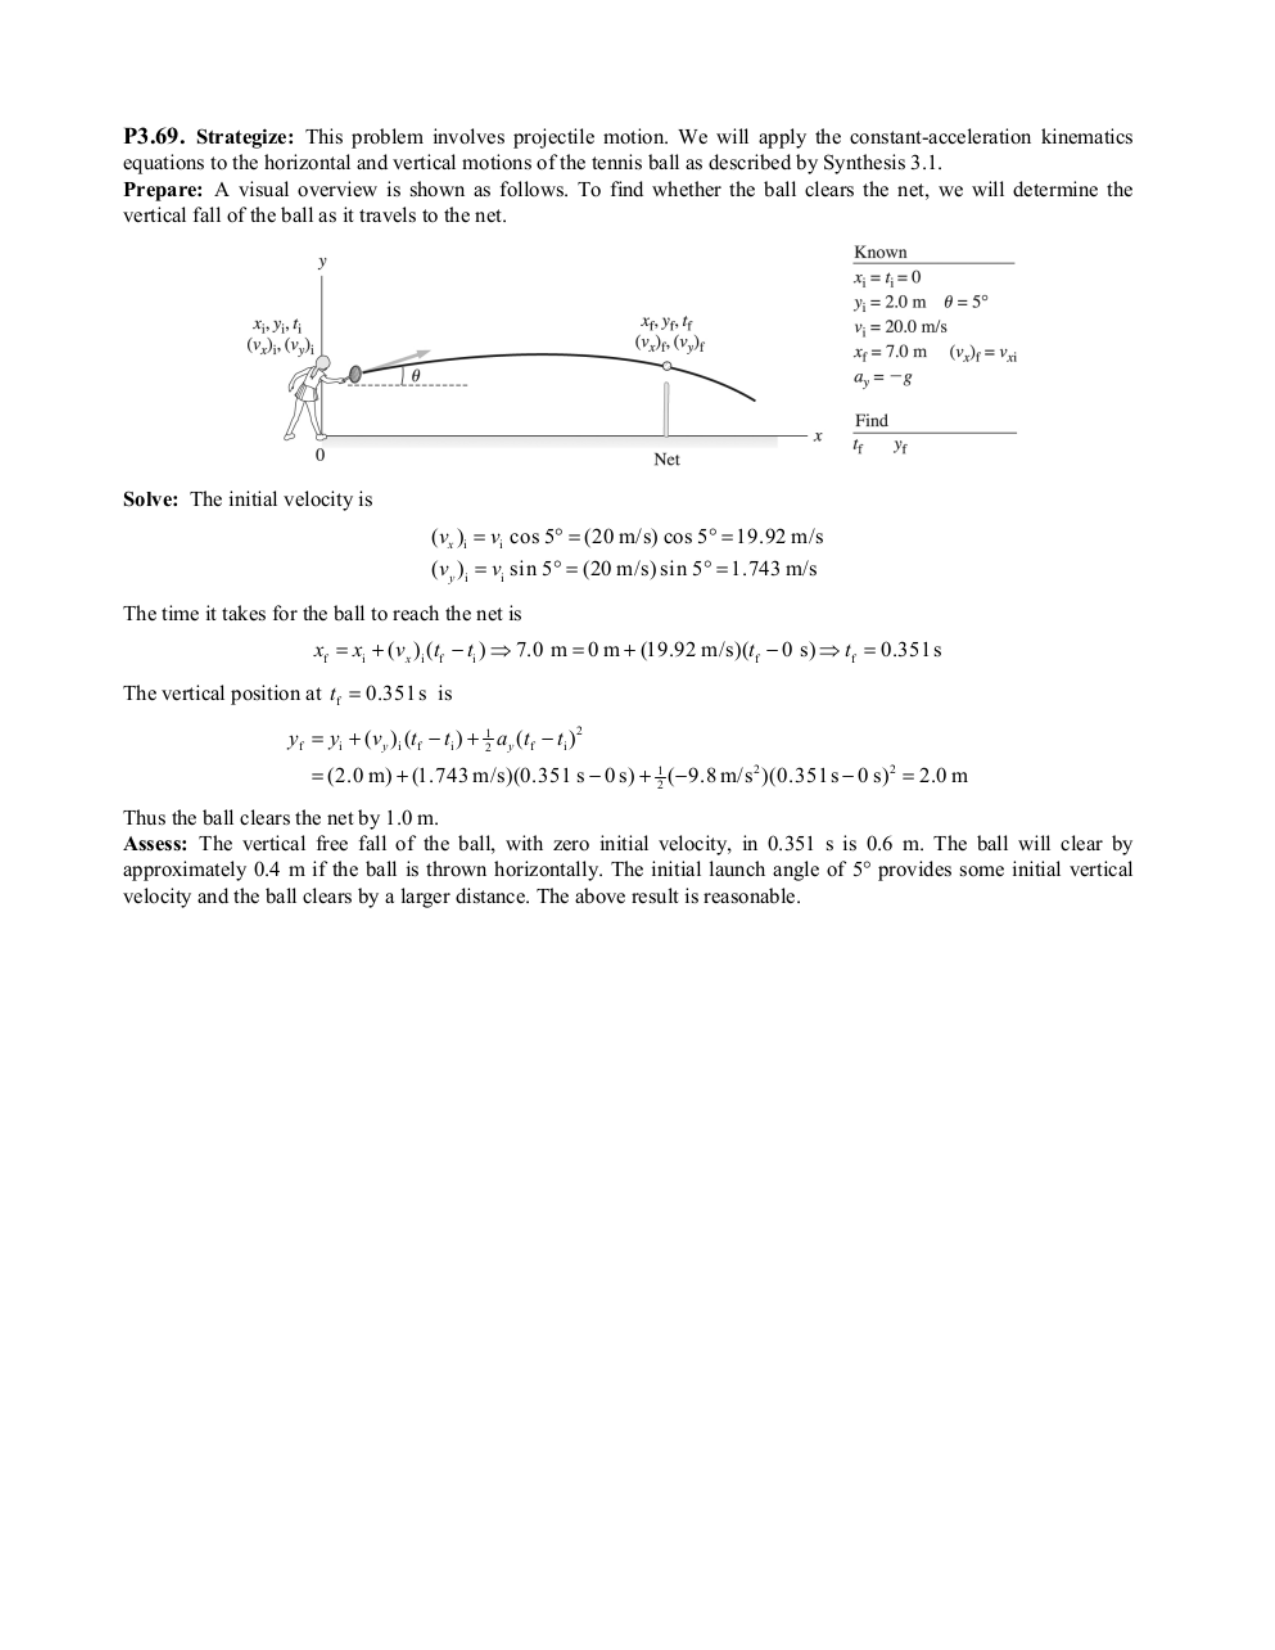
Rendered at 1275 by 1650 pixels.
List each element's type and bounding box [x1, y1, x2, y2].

picture [118, 118, 1157, 916]
